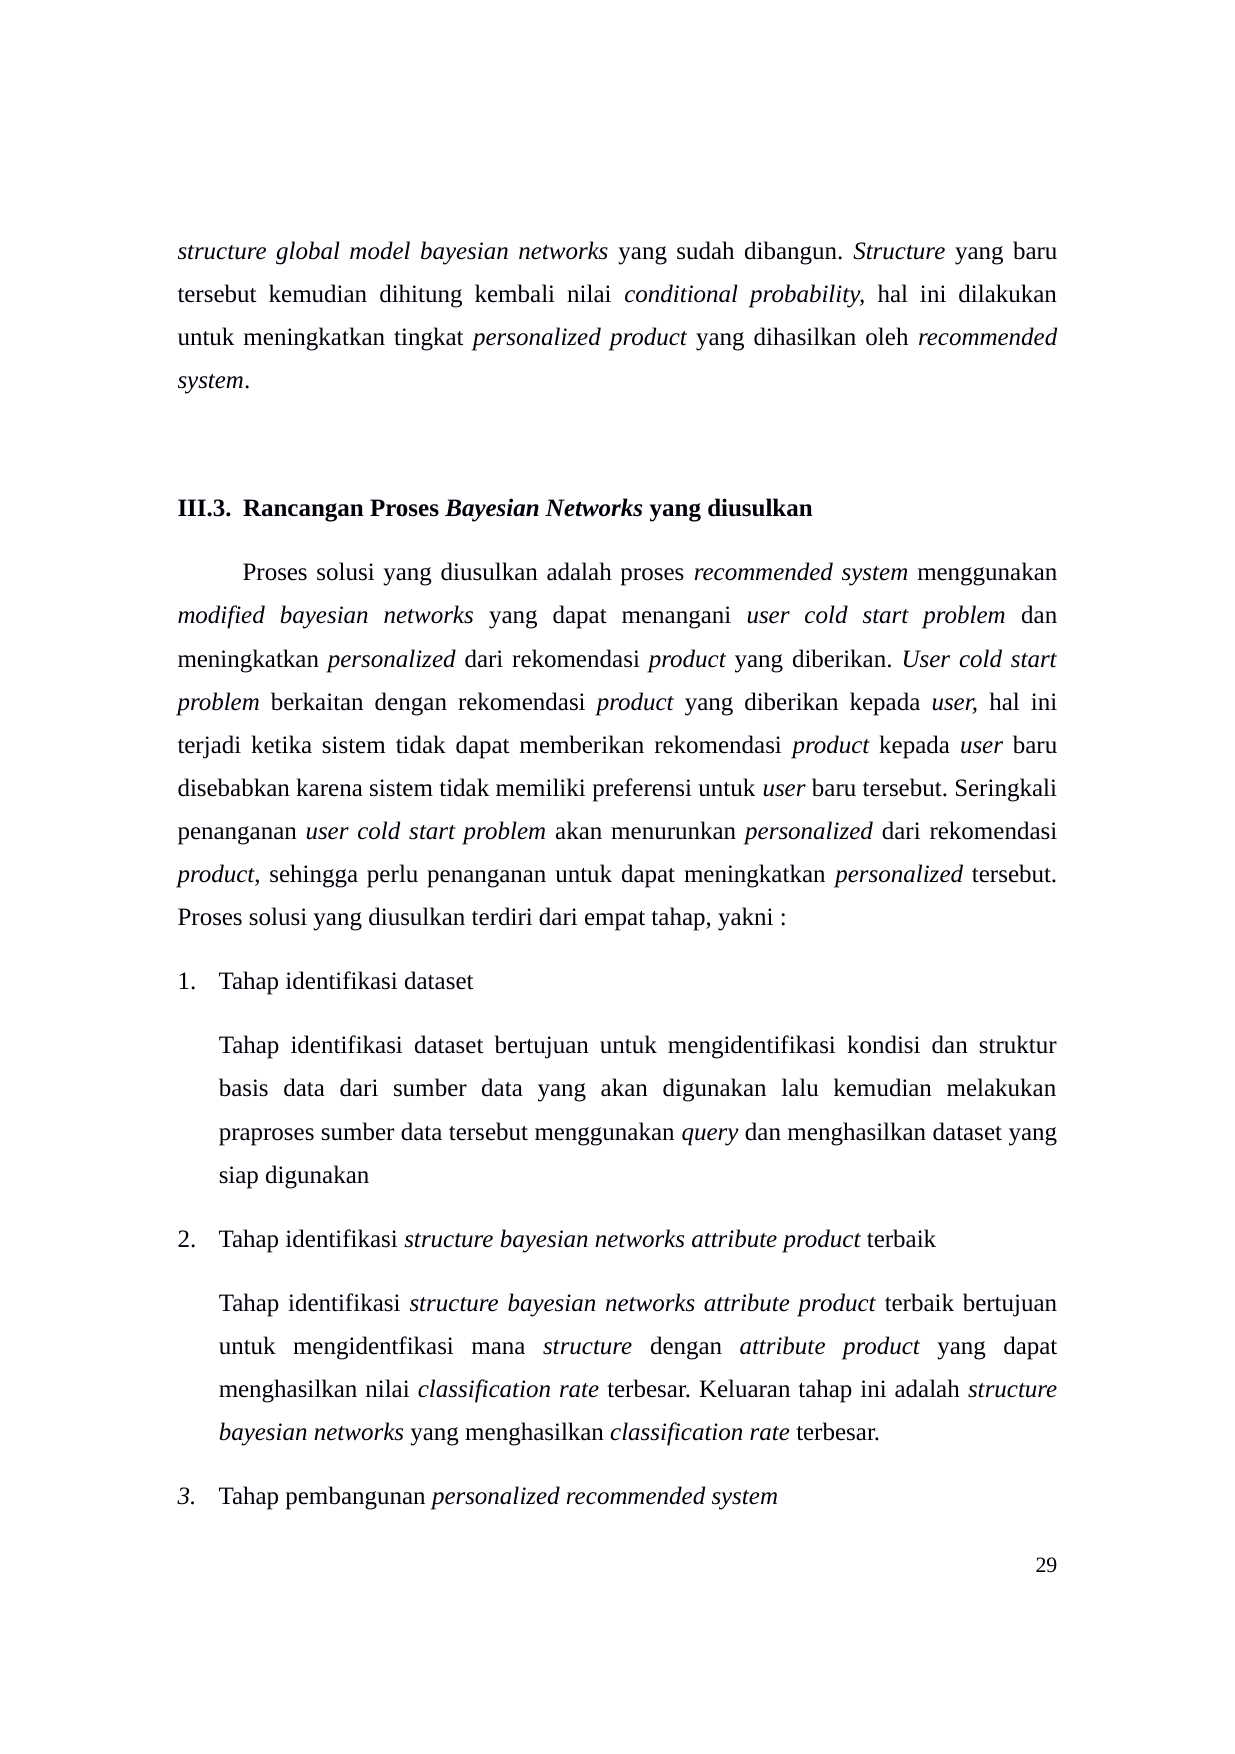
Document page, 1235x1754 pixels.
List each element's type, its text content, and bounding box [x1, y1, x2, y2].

text Tahap identifikasi dataset bertujuan untuk mengidentifikasi kondisi dan struktur basis data dari sumber data yang akan digunakan lalu kemudian melakukan praproses sumber data tersebut menggunakan query dan menghasilkan dataset yang siap digunakan [218, 1030, 1057, 1188]
text Tahap identifikasi structure bayesian networks attribute product terbaik bertujuan untuk mengidentfikasi mana structure dengan attribute product yang dapat menghasilkan nilai classification rate terbesar. Keluaran tahap ini adalah structure bayesian networks yang menghasilkan classification rate terbesar. [218, 1288, 1057, 1446]
text structure global model bayesian networks yang sudah dibangun. Structure yang baru tersebut kemudian dihitung kembali nilai conditional probability, hal ini dilakukan untuk meningkatkan tingkat personalized product yang dihasilkan oleh recommended system. [177, 236, 1057, 394]
subtitle Rancangan Proses Bayesian Networks yang diusulkan [177, 493, 1057, 522]
list Tahap pembangunan personalized recommended system [177, 1481, 1057, 1510]
text Proses solusi yang diusulkan adalah proses recommended system menggunakan modified bayesian networks yang dapat menangani user cold start problem dan meningkatkan personalized dari rekomendasi product yang diberikan. User cold start problem berkaitan dengan rekomendasi product yang diberikan kepada user, hal ini terjadi ketika sistem tidak dapat memberikan rekomendasi product kepada user baru disebabkan karena sistem tidak memiliki preferensi untuk user baru tersebut. Seringkali penanganan user cold start problem akan menurunkan personalized dari rekomendasi product, sehingga perlu penanganan untuk dapat meningkatkan personalized tersebut. Proses solusi yang diusulkan terdiri dari empat tahap, yakni : [177, 557, 1057, 931]
list Tahap identifikasi structure bayesian networks attribute product terbaik [177, 1224, 1057, 1252]
list Tahap identifikasi dataset [177, 966, 1057, 995]
